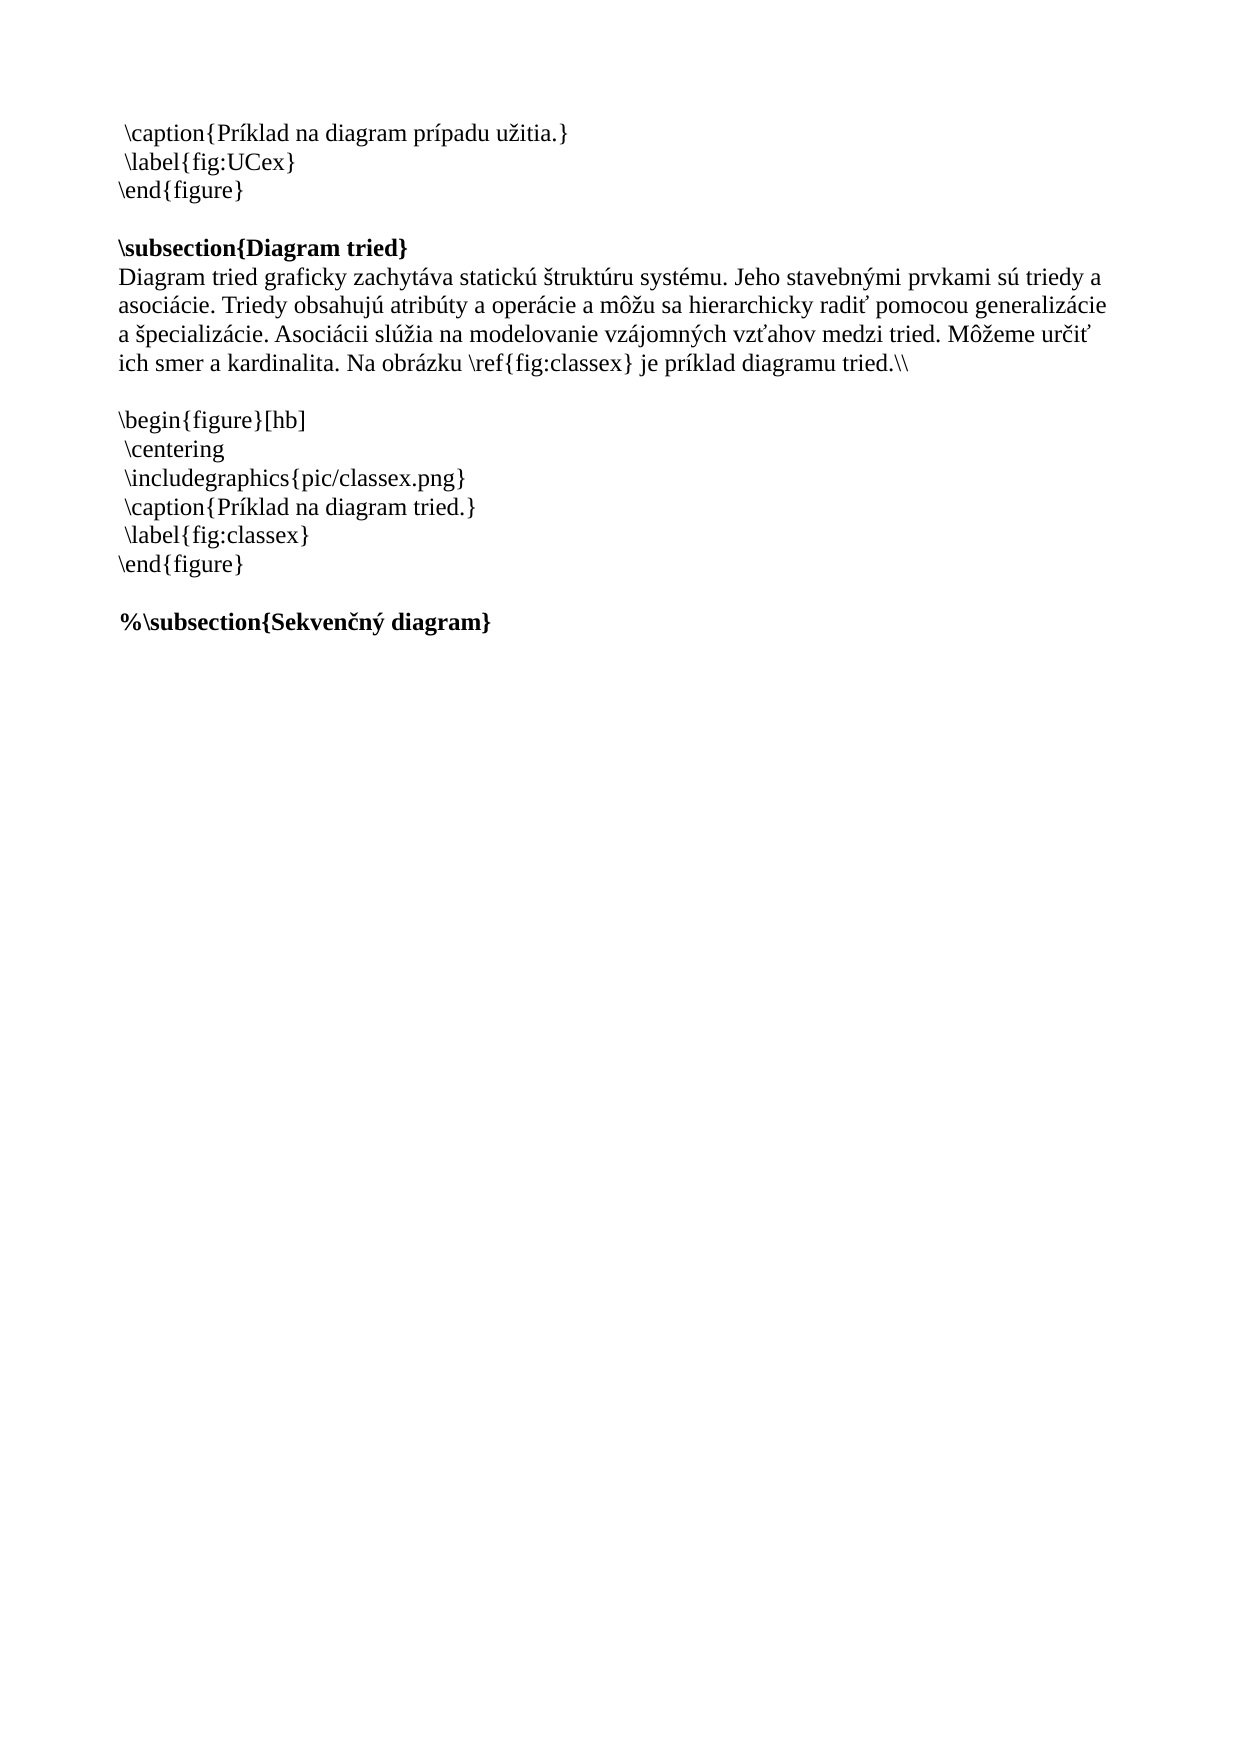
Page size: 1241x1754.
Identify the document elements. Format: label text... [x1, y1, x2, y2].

text %\subsection{Sekvenčný diagram} [118, 607, 1122, 636]
text \begin{figure}[hb] [118, 406, 1122, 434]
text Diagram tried graficky zachytáva statickú štruktúru systému. Jeho stavebnými prvkami sú triedy a asociácie. Triedy obsahujú atribúty a operácie a môžu sa hierarchicky radiť pomocou generalizácie a špecializácie. Asociácii slúžia na modelovanie vzájomných vzťahov medzi tried. Môžeme určiť ich smer a kardinalita. Na obrázku \ref{fig:classex} je príklad diagramu tried.\\ [118, 262, 1122, 377]
text \centering [118, 434, 1122, 463]
text \label{fig:classex} [118, 521, 1122, 549]
text \caption{Príklad na diagram prípadu užitia.} [118, 118, 1122, 147]
text \subsection{Diagram tried} [118, 233, 1122, 262]
text \includegraphics{pic/classex.png} [118, 463, 1122, 492]
text \end{figure} [118, 176, 1122, 204]
text \label{fig:UCex} [118, 147, 1122, 176]
text \end{figure} [118, 549, 1122, 578]
text \caption{Príklad na diagram tried.} [118, 492, 1122, 521]
